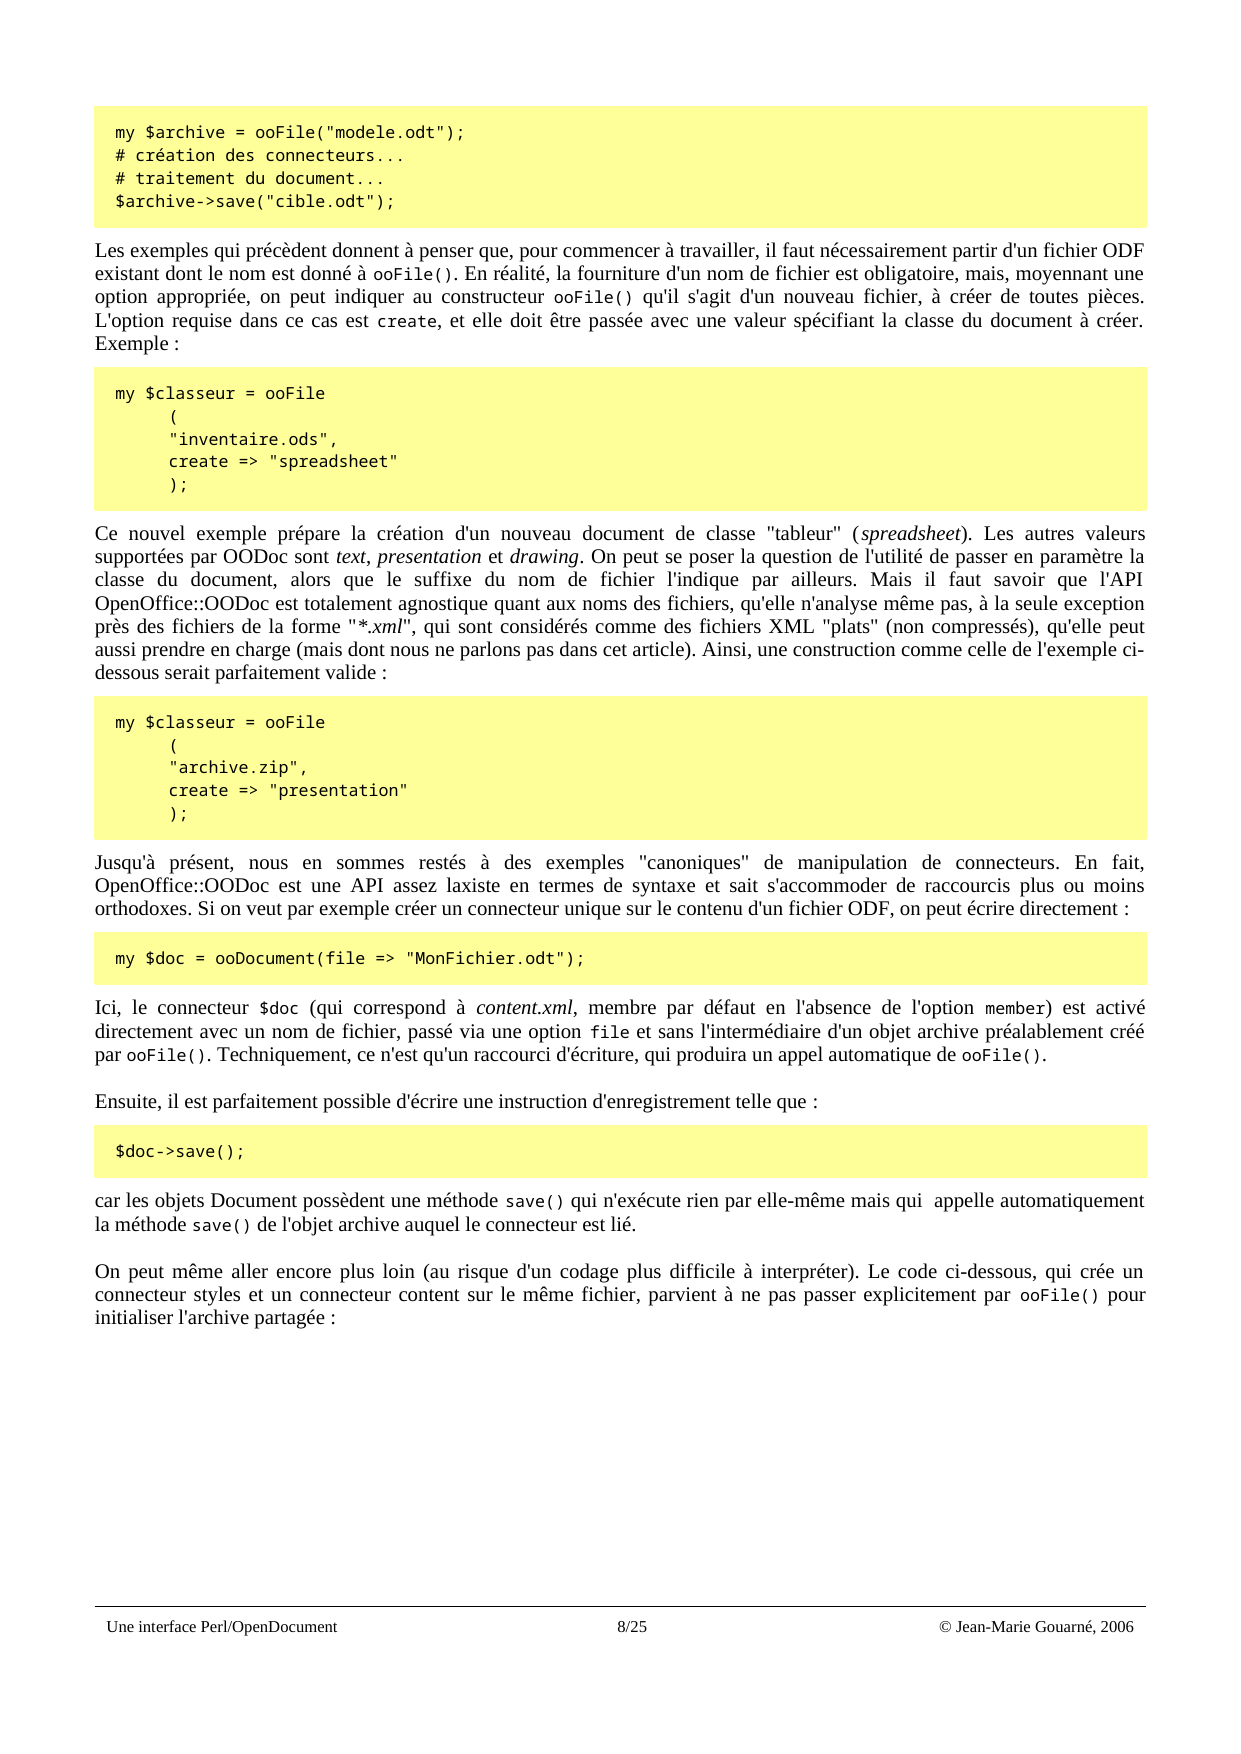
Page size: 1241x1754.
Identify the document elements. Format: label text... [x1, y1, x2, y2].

text create => "presentation" [96, 764, 1146, 787]
text $archive->save("cible.odt"); [96, 174, 1146, 227]
text ); [96, 787, 1146, 839]
text my $classeur = ooFile [96, 697, 1146, 718]
text "archive.zip", [96, 741, 1146, 764]
text Ensuite, il est parfaitement possible d'écrire une instruction d'enregistrement telle que : [94, 1090, 1146, 1113]
text my $classeur = ooFile [96, 368, 1146, 390]
text On peut même aller encore plus loin (au risque d'un codage plus difficile à interpréter). Le code ci-dessous, qui crée un connecteur styles et un connecteur content sur le même fichier, parvient à ne pas passer explicitement par ooFile() pour initialiser l'archive partagée : [94, 1260, 1146, 1329]
text Ici, le connecteur $doc (qui correspond à content.xml, membre par défaut en l'absence de l'option member) est activé directement avec un nom de fichier, passé via une option file et sans l'intermédiaire d'un objet archive préalablement créé par ooFile(). Techniquement, ce n'est qu'un raccourci d'écriture, qui produira un appel automatique de ooFile(). [94, 996, 1146, 1067]
text my $doc = ooDocument(file => "MonFichier.odt"); [96, 933, 1146, 984]
text create => "spreadsheet" [96, 435, 1146, 458]
text car les objets Document possèdent une méthode save() qui n'exécute rien par elle-même mais qui appelle automatiquement la méthode save() de l'objet archive auquel le connecteur est lié. [94, 1189, 1146, 1236]
text Ce nouvel exemple prépare la création d'un nouveau document de classe "tableur" (spreadsheet). Les autres valeurs supportées par OODoc sont text, presentation et drawing. On peut se poser la question de l'utilité de passer en paramètre la classe du document, alors que le suffixe du nom de fichier l'indique par ailleurs. Mais il faut savoir que l'API OpenOffice::OODoc est totalement agnostique quant aux noms des fichiers, qu'elle n'analyse même pas, à la seule exception près des fichiers de la forme "*.xml", qui sont considérés comme des fichiers XML "plats" (non compressés), qu'elle peut aussi prendre en charge (mais dont nous ne parlons pas dans cet article). Ainsi, une construction comme celle de l'exemple ci-dessous serait parfaitement valide : [94, 522, 1146, 684]
text # création des connecteurs... [96, 129, 1146, 152]
text ); [96, 458, 1146, 510]
text Les exemples qui précèdent donnent à penser que, pour commencer à travailler, il faut nécessairement partir d'un fichier ODF existant dont le nom est donné à ooFile(). En réalité, la fourniture d'un nom de fichier est obligatoire, mais, moyennant une option appropriée, on peut indiquer au constructeur ooFile() qu'il s'agit d'un nouveau fichier, à créer de toutes pièces. L'option requise dans ce cas est create, et elle doit être passée avec une valeur spécifiant la classe du document à créer. Exemple : [94, 239, 1146, 355]
text $doc->save(); [96, 1126, 1146, 1177]
text # traitement du document... [96, 152, 1146, 174]
text ( [96, 390, 1146, 412]
text my $archive = ooFile("modele.odt"); [96, 107, 1146, 129]
text ( [267, 391, 273, 398]
text Jusqu'à présent, nous en sommes restés à des exemples "canoniques" de manipulation de connecteurs. En fait, OpenOffice::OODoc est une API assez laxiste en termes de syntaxe et sait s'accommoder de raccourcis plus ou moins orthodoxes. Si on veut par exemple créer un connecteur unique sur le contenu d'un fichier ODF, on peut écrire directement : [94, 851, 1146, 920]
text ( [277, 391, 283, 398]
text ( [96, 718, 1146, 741]
text "inventaire.ods", [96, 412, 1146, 435]
